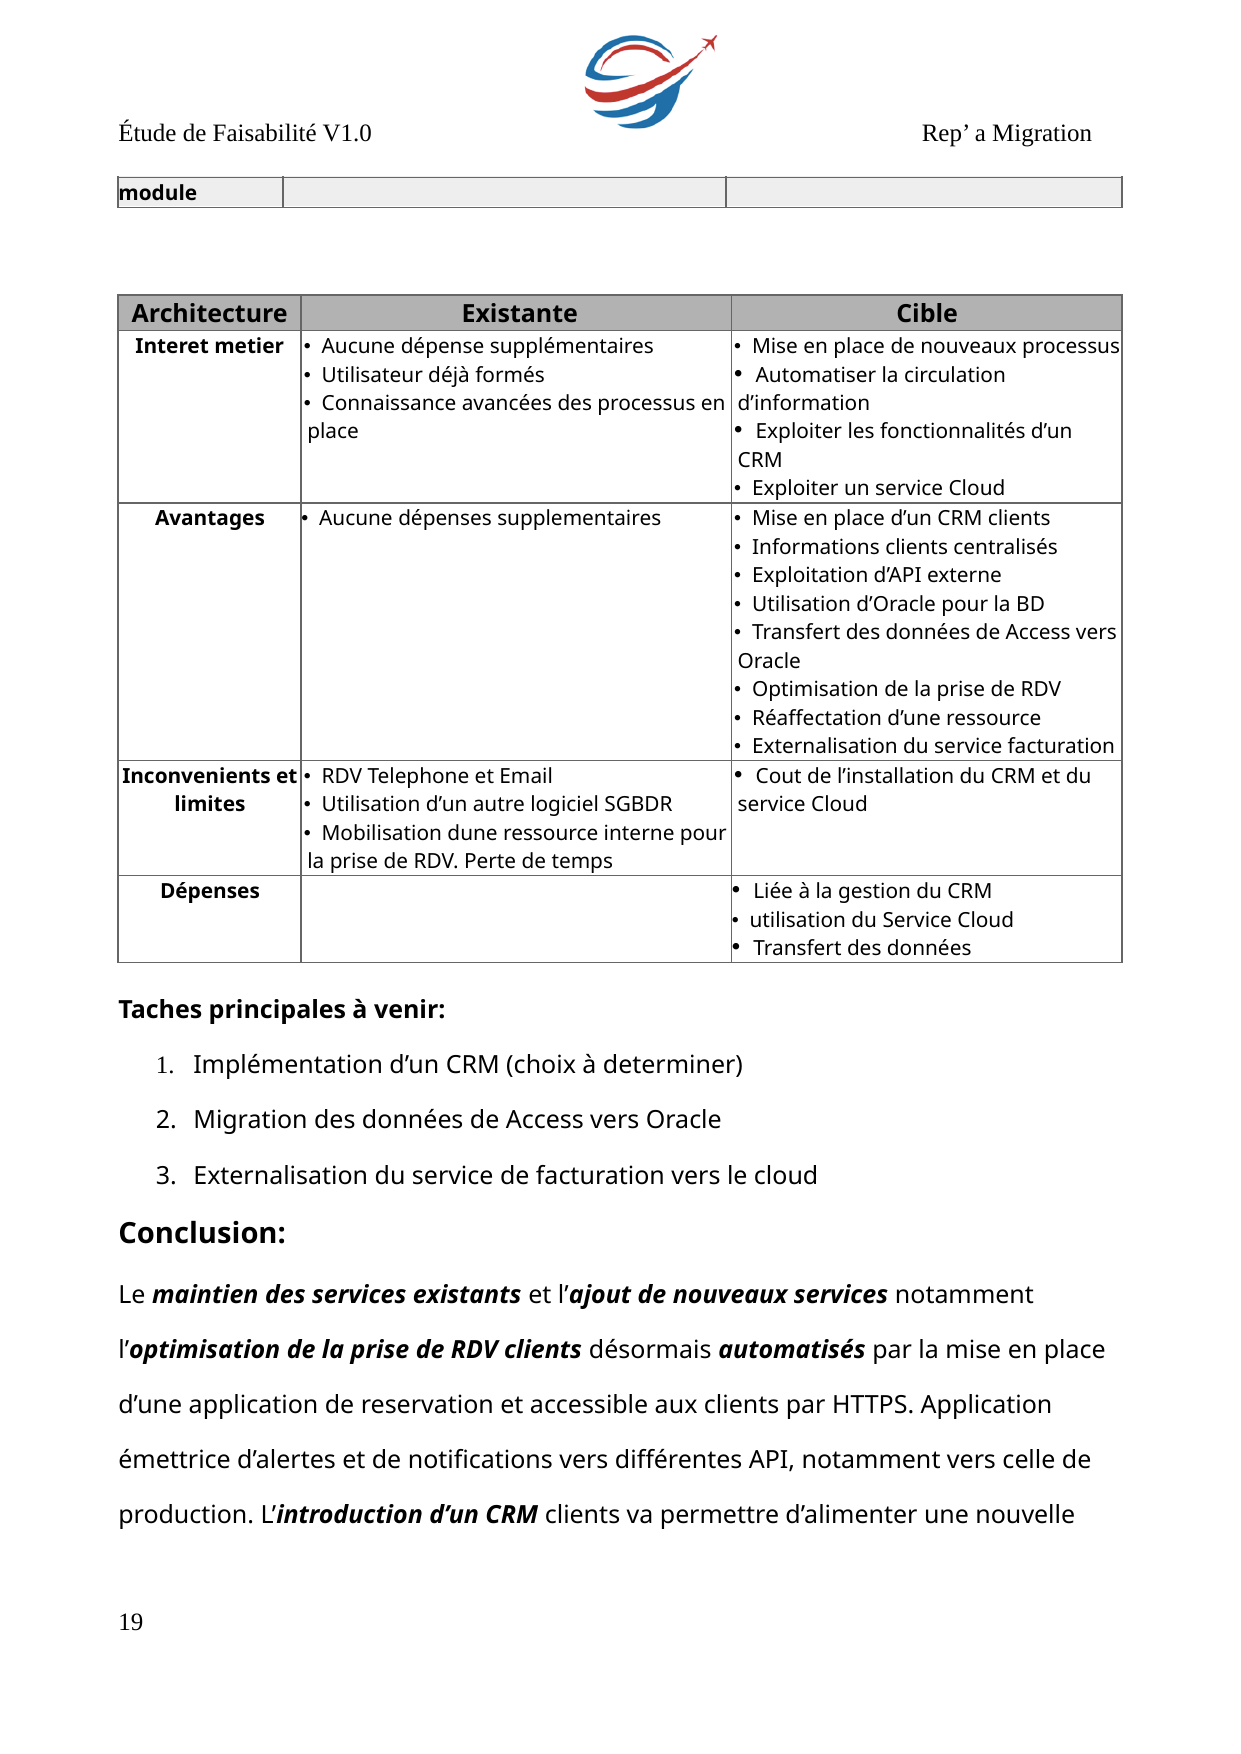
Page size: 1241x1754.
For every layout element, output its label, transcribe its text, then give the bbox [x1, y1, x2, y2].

table_cell Dépenses [119, 876, 300, 962]
table_cell Avantages [119, 504, 300, 759]
table_header Cible [732, 296, 1121, 330]
table_cell Aucune dépense supplémentaires Utilisateur déjà formés Connaissance avancées des processus en place [302, 331, 731, 502]
text Conclusion: [118, 1212, 1122, 1252]
table_cell [302, 876, 731, 962]
table_cell Mise en place de nouveaux processus Automatiser la circulation d’information Exploiter les fonctionnalités d’un CRM Exploiter un service Cloud [732, 331, 1121, 502]
table_cell [727, 178, 1121, 206]
text Taches principales à venir: [118, 992, 1122, 1026]
table_cell Aucune dépenses supplementaires [302, 504, 731, 759]
table_cell Mise en place d’un CRM clients Informations clients centralisés Exploitation d’API externe Utilisation d’Oracle pour la BD Transfert des données de Access vers Oracle Optimisation de la prise de RDV Réaffectation d’une ressource Externalisation du service facturation [732, 504, 1121, 759]
text Le maintien des services existants et l’ajout de nouveaux services notamment l’optimisation de la prise de RDV clients désormais automatisés par la mise en place d’une application de reservation et accessible aux clients par HTTPS. Application émettrice d’alertes et de notifications vers différentes API, notamment vers celle de production. L’introduction d’un CRM clients va permettre d’alimenter une nouvelle [118, 1277, 1122, 1531]
table_cell RDV Telephone et Email Utilisation d’un autre logiciel SGBDR Mobilisation dune ressource interne pour la prise de RDV. Perte de temps [302, 761, 731, 875]
picture [577, 14, 723, 155]
table_header Architecture [119, 296, 300, 330]
table_cell Inconvenients et limites [119, 761, 300, 875]
table_cell module [119, 178, 282, 206]
table_cell Liée à la gestion du CRM utilisation du Service Cloud Transfert des données [732, 876, 1121, 962]
table_cell Interet metier [119, 331, 300, 502]
list Migration des données de Access vers Oracle [156, 1102, 1122, 1136]
table_header Existante [302, 296, 731, 330]
table_cell Cout de l’installation du CRM et du service Cloud [732, 761, 1121, 875]
list Implémentation d’un CRM (choix à determiner) [156, 1047, 1122, 1081]
table_cell [284, 178, 725, 206]
list Externalisation du service de facturation vers le cloud [156, 1157, 1122, 1191]
